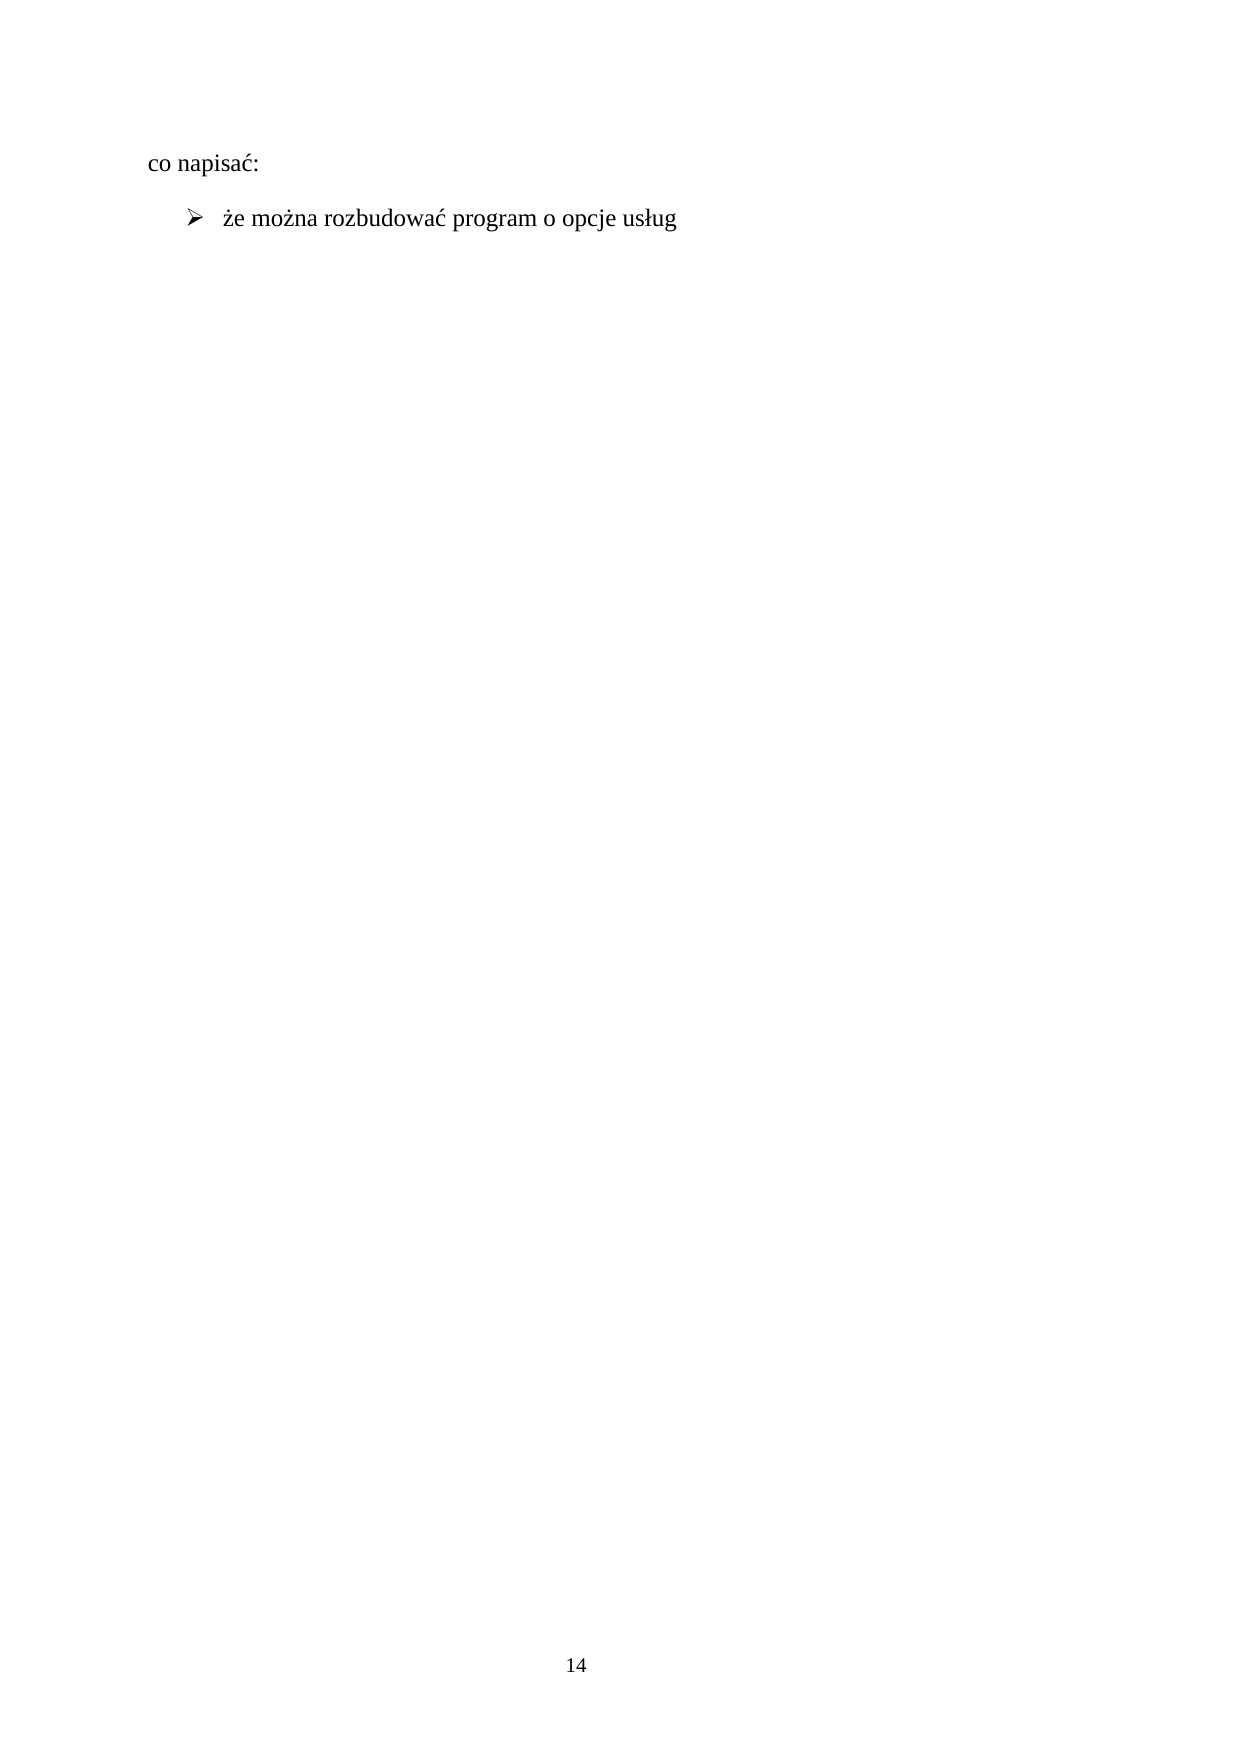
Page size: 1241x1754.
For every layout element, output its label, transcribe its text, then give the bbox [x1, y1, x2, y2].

text co napisać: [148, 148, 1004, 176]
list że można rozbudować program o opcje usług [185, 203, 1004, 232]
